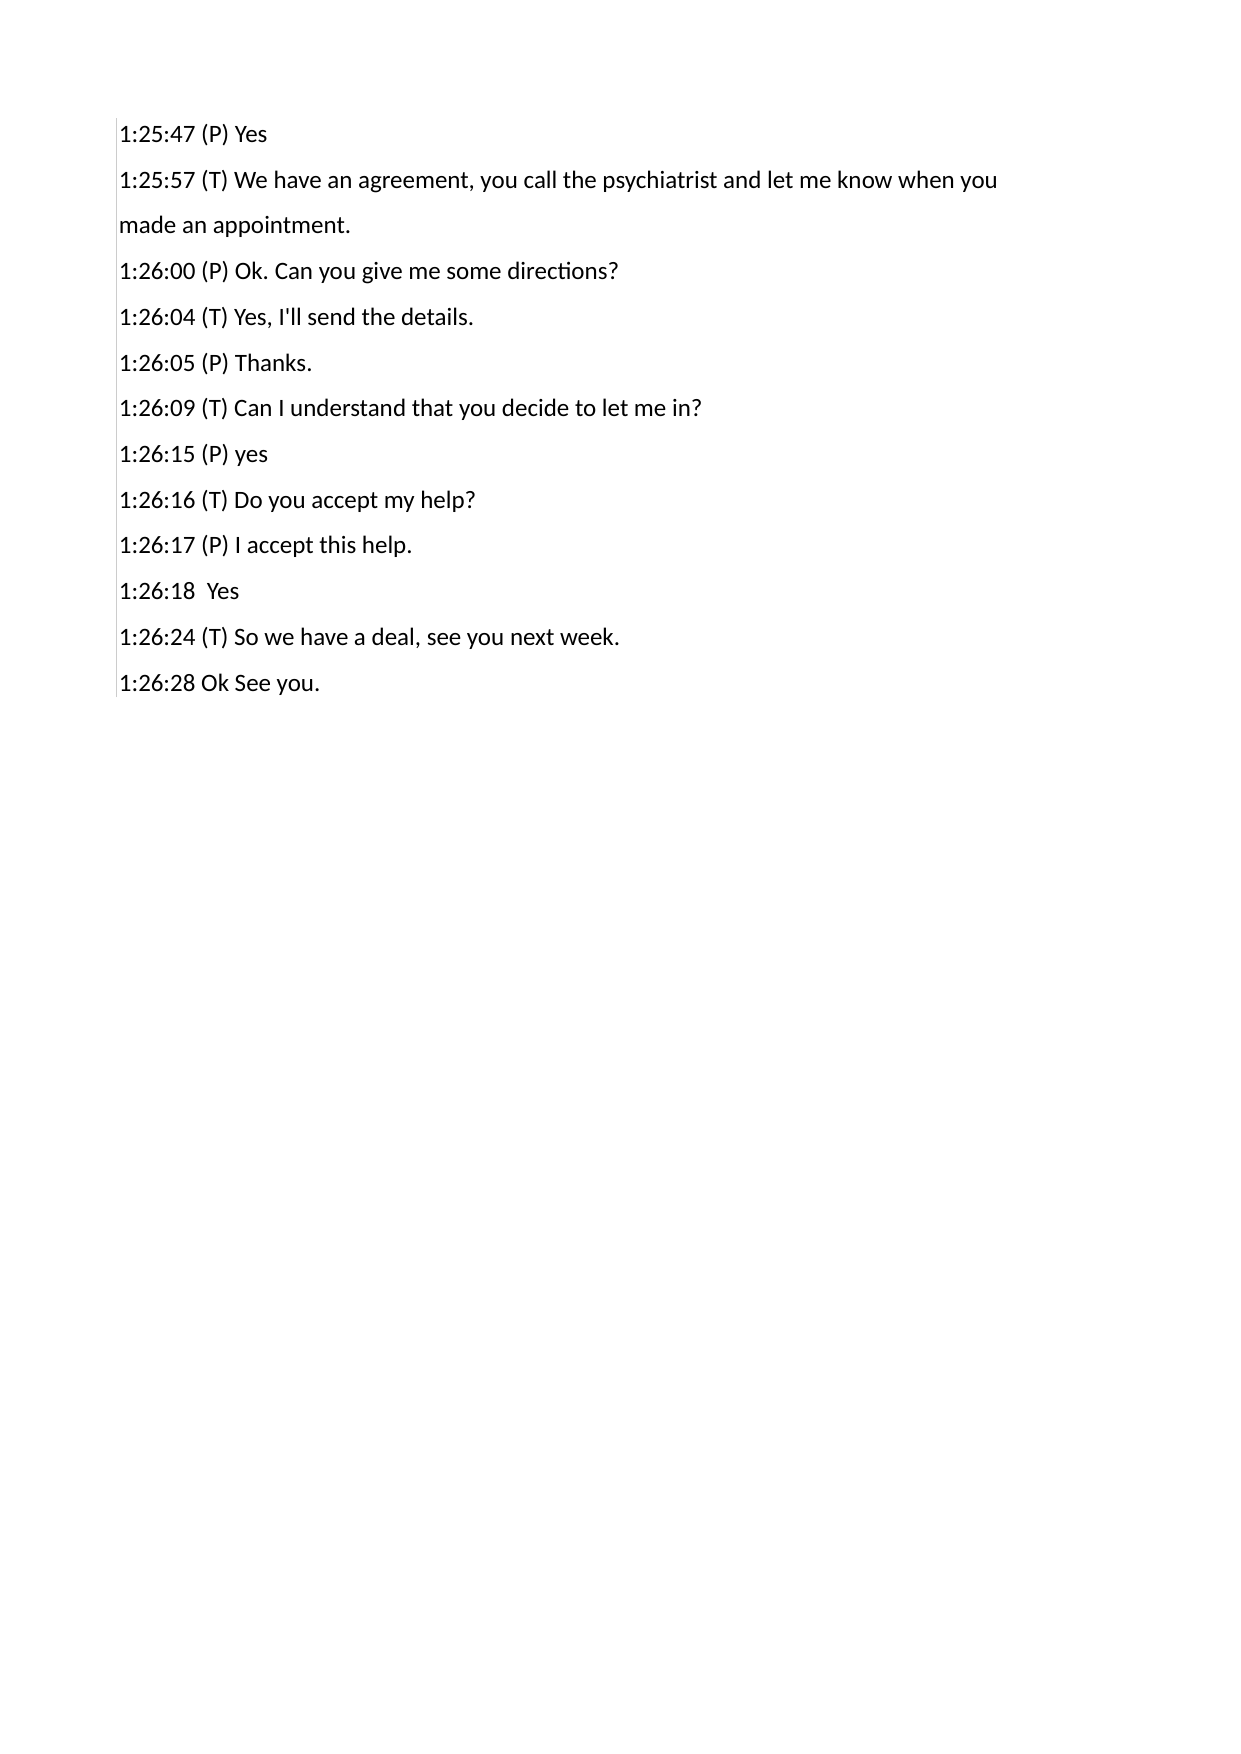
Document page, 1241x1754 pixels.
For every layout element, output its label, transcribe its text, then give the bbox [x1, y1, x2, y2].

text 1:25:47 (P) Yes [117, 118, 1005, 149]
text 1:26:09 (T) Can I understand that you decide to let me in? [117, 392, 1005, 423]
text 1:26:05 (P) Thanks. [117, 347, 1005, 377]
text 1:26:04 (T) Yes, I'll send the details. [117, 301, 1005, 332]
text 1:26:17 (P) I accept this help. [117, 530, 1005, 560]
text 1:26:00 (P) Ok. Can you give me some directions? [117, 255, 1005, 286]
text 1:26:16 (T) Do you accept my help? [117, 484, 1005, 514]
text 1:26:15 (P) yes [117, 438, 1005, 469]
text 1:25:57 (T) We have an agreement, you call the psychiatrist and let me know when you made an appointment. [117, 164, 1005, 240]
text 1:26:28 Ok See you. [117, 667, 1005, 697]
text 1:26:18 Yes [117, 575, 1005, 606]
text 1:26:24 (T) So we have a deal, see you next week. [117, 621, 1005, 652]
